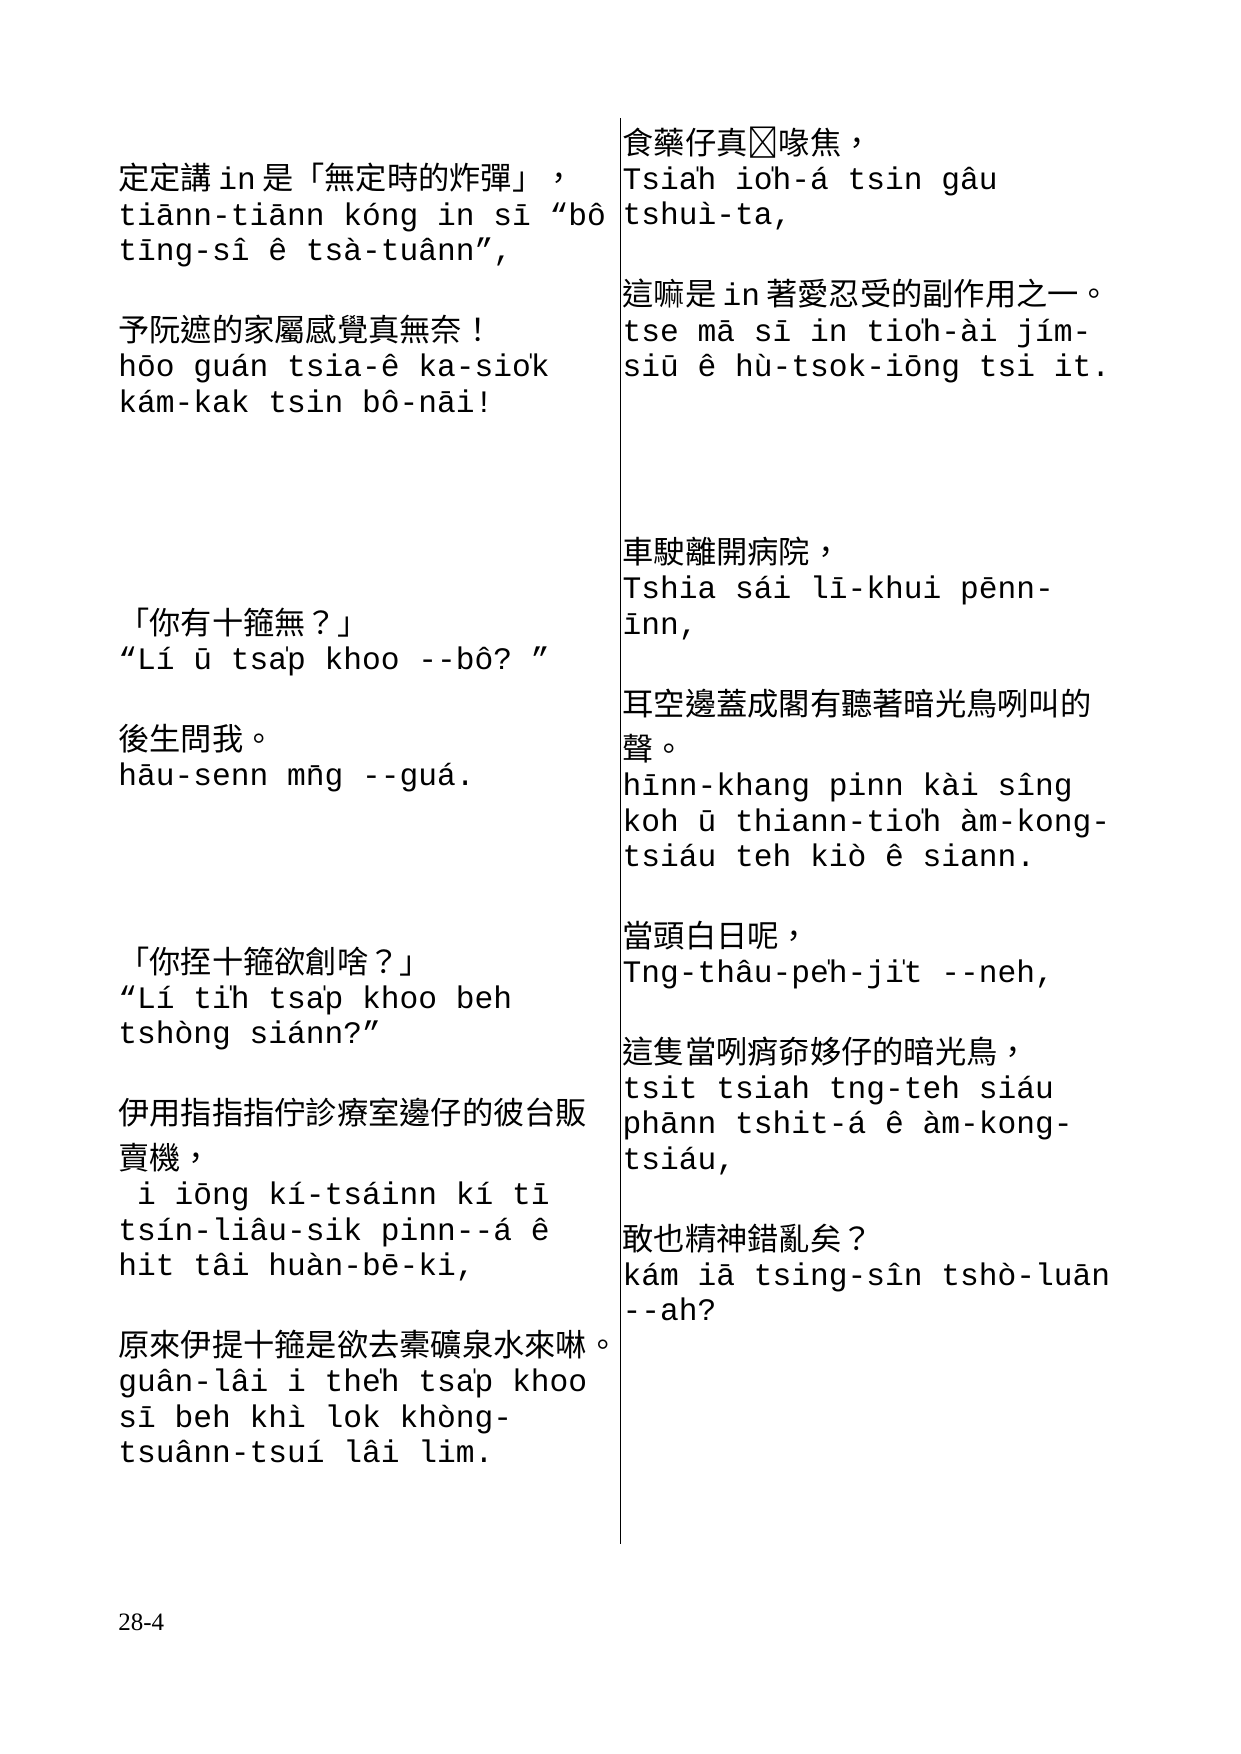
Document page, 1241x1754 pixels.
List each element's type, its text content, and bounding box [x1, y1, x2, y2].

text 車駛離開病院， [622, 528, 1122, 573]
text 「你有十箍無？」 [118, 598, 618, 644]
text i iōng kí-tsáinn kí tī tsín-liâu-sik pinn--á ê hit tâi huàn-bē-ki, [118, 1179, 618, 1285]
text 食藥仔真𠢕喙焦， [622, 118, 1122, 163]
text tiānn-tiānn kóng in sī “bô tīng-sî ê tsà-tuânn”, [118, 199, 618, 270]
text 敢也精神錯亂矣？ [622, 1214, 1122, 1259]
text 耳空邊蓋成閣有聽著暗光鳥咧叫的聲。 [622, 679, 1122, 769]
text tse mā sī in tio̍h-ài jím-siū ê hù-tsok-iōng tsi it. [622, 315, 1122, 386]
text Tsia̍h io̍h-á tsin gâu tshuì-ta, [622, 163, 1122, 234]
text 這隻當咧痟奅姼仔的暗光鳥， [622, 1027, 1122, 1072]
text hōo guán tsia-ê ka-sio̍k kám-kak tsin bô-nāi! [118, 351, 618, 421]
text hāu-senn mn̄g --guá. [118, 760, 618, 795]
text Tshia sái lī-khui pēnn-īnn, [622, 573, 1122, 644]
text 予阮遮的家屬感覺真無奈！ [118, 305, 618, 351]
text 「你挃十箍欲創啥？」 [118, 937, 618, 982]
text “Lí ti̍h tsa̍p khoo beh tshòng siánn?” [118, 982, 618, 1053]
text 後生問我。 [118, 714, 618, 760]
text guân-lâi i the̍h tsa̍p khoo sī beh khì lok khòng-tsuânn-tsuí lâi lim. [118, 1366, 618, 1472]
text 這嘛是in著愛忍受的副作用之一。 [622, 269, 1122, 315]
text 定定講in是「無定時的炸彈」， [118, 153, 618, 199]
text 原來伊提十箍是欲去橐礦泉水來啉。 [118, 1320, 618, 1366]
text hīnn-khang pinn kài sîng koh ū thiann-tio̍h àm-kong-tsiáu teh kiò ê siann. [622, 769, 1122, 876]
text “Lí ū tsa̍p khoo --bô? ” [118, 644, 618, 679]
text kám iā tsing-sîn tshò-luān --ah? [622, 1259, 1122, 1330]
text Tng-thâu-pe̍h-ji̍t --neh, [622, 956, 1122, 992]
text 當頭白日呢， [622, 911, 1122, 956]
text 伊用指指指佇診療室邊仔的彼台販賣機， [118, 1088, 618, 1179]
text tsit tsiah tng-teh siáu phānn tshit-á ê àm-kong-tsiáu, [622, 1072, 1122, 1179]
